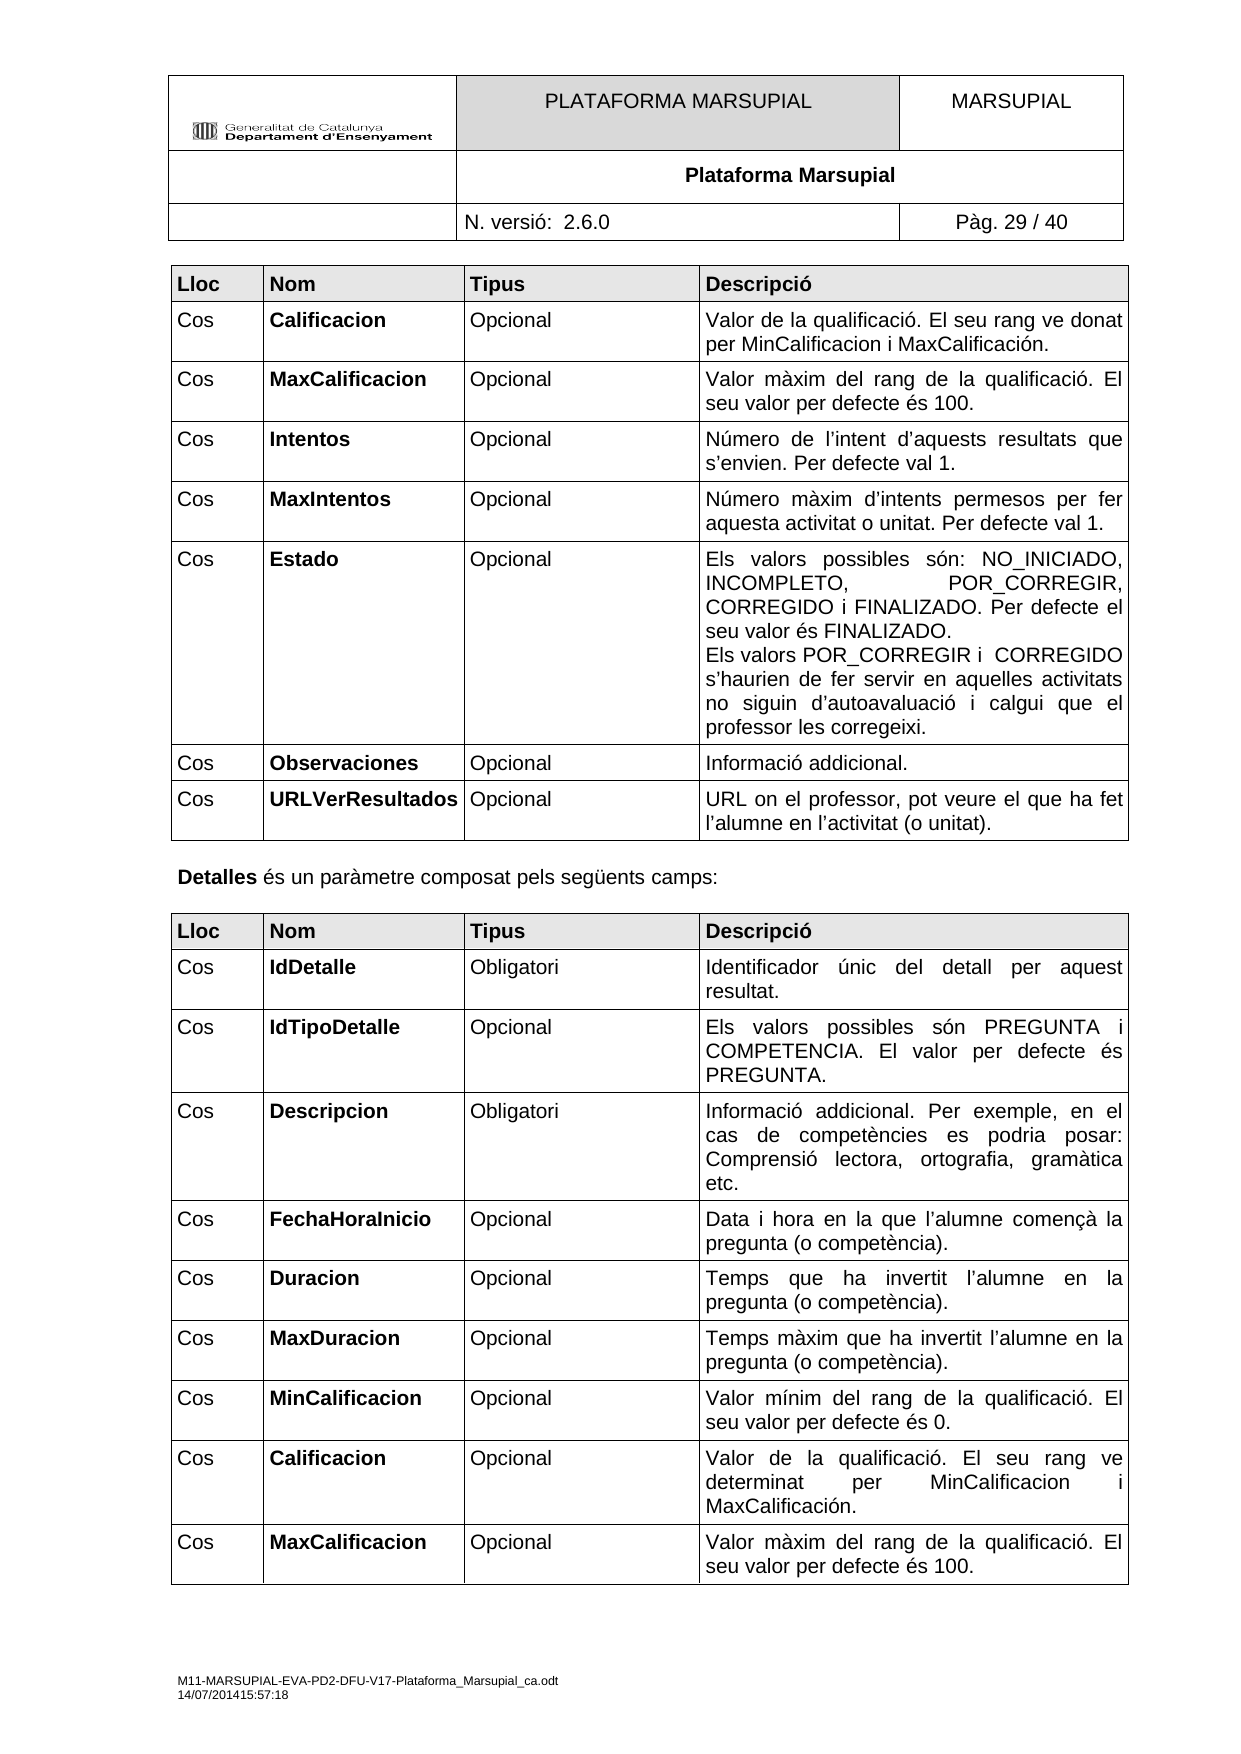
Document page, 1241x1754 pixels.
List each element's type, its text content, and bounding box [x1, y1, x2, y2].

table_cell Cos [172, 1381, 263, 1440]
table_cell Opcional [465, 542, 699, 744]
table_cell Opcional [465, 1261, 699, 1320]
table_cell Opcional [465, 1441, 699, 1523]
table_cell MaxDuracion [264, 1321, 464, 1380]
table_cell Cos [172, 422, 263, 481]
table_cell MaxCalificacion [264, 362, 464, 421]
text Detalles és un paràmetre composat pels següents camps: [177, 865, 1122, 889]
table_cell MaxCalificacion [264, 1525, 464, 1583]
table_cell Opcional [465, 1321, 699, 1380]
table_cell IdTipoDetalle [264, 1010, 464, 1092]
table_cell Cos [172, 1321, 263, 1380]
table_cell Valor de la qualificació. El seu rang ve donat per MinCalificacion i MaxCalificación. [700, 302, 1128, 361]
table_cell Data i hora en la que l’alumne començà la pregunta (o competència). [700, 1201, 1128, 1260]
table_header Tipus [465, 914, 699, 948]
table_cell Temps que ha invertit l’alumne en la pregunta (o competència). [700, 1261, 1128, 1320]
table_cell Opcional [465, 745, 699, 780]
table_cell URL on el professor, pot veure el que ha fet l’alumne en l’activitat (o unitat). [700, 781, 1128, 840]
table_cell Cos [172, 781, 263, 840]
table_cell Cos [172, 542, 263, 744]
table_cell Cos [172, 1441, 263, 1523]
table_cell Cos [172, 482, 263, 541]
table_cell Opcional [465, 781, 699, 840]
table_cell Opcional [465, 302, 699, 361]
table_cell Número màxim d’intents permesos per fer aquesta activitat o unitat. Per defecte val 1. [700, 482, 1128, 541]
table_cell Calificacion [264, 302, 464, 361]
table_header Nom [264, 914, 464, 948]
table_cell Cos [172, 1261, 263, 1320]
table_cell Opcional [465, 1525, 699, 1583]
table_cell FechaHoraInicio [264, 1201, 464, 1260]
table_cell Opcional [465, 362, 699, 421]
table_header Lloc [172, 914, 263, 948]
table_cell Cos [172, 1201, 263, 1260]
table_cell Valor màxim del rang de la qualificació. El seu valor per defecte és 100. [700, 1525, 1128, 1583]
table_cell Opcional [465, 1010, 699, 1092]
table_header Lloc [172, 266, 263, 301]
table_cell Cos [172, 362, 263, 421]
table_cell Informació addicional. Per exemple, en el cas de competències es podria posar: Comprensió lectora, ortografia, gramàtica etc. [700, 1093, 1128, 1200]
table_header Descripció [700, 266, 1128, 301]
table_cell Opcional [465, 422, 699, 481]
table_header Descripció [700, 914, 1128, 948]
table_cell Calificacion [264, 1441, 464, 1523]
table_cell Cos [172, 1525, 263, 1583]
table_cell Cos [172, 302, 263, 361]
table_cell Opcional [465, 1201, 699, 1260]
table_cell Cos [172, 1093, 263, 1200]
table_cell Descripcion [264, 1093, 464, 1200]
table_header Nom [264, 266, 464, 301]
table_cell Cos [172, 950, 263, 1008]
table_header Tipus [465, 266, 699, 301]
table_cell Els valors possibles són PREGUNTA i COMPETENCIA. El valor per defecte és PREGUNTA. [700, 1010, 1128, 1092]
table_cell Obligatori [465, 1093, 699, 1200]
table_cell Cos [172, 745, 263, 780]
table_cell IdDetalle [264, 950, 464, 1008]
table_cell Valor de la qualificació. El seu rang ve determinat per MinCalificacion i MaxCalificación. [700, 1441, 1128, 1523]
table_cell URLVerResultados [264, 781, 464, 840]
table_cell Obligatori [465, 950, 699, 1008]
table_cell Opcional [465, 1381, 699, 1440]
table_cell Duracion [264, 1261, 464, 1320]
table_cell Opcional [465, 482, 699, 541]
table_cell Identificador únic del detall per aquest resultat. [700, 950, 1128, 1008]
table_cell Informació addicional. [700, 745, 1128, 780]
table_cell Valor màxim del rang de la qualificació. El seu valor per defecte és 100. [700, 362, 1128, 421]
table_cell Els valors possibles són: NO_INICIADO, INCOMPLETO, POR_CORREGIR, CORREGIDO i FINALIZADO. Per defecte el seu valor és FINALIZADO. Els valors POR_CORREGIR i CORREGIDO s’haurien de fer servir en aquelles activitats no siguin d’autoavaluació i calgui que el professor les corregeixi. [700, 542, 1128, 744]
table_cell MinCalificacion [264, 1381, 464, 1440]
table_cell MaxIntentos [264, 482, 464, 541]
table_cell Observaciones [264, 745, 464, 780]
table_cell Número de l’intent d’aquests resultats que s’envien. Per defecte val 1. [700, 422, 1128, 481]
table_cell Valor mínim del rang de la qualificació. El seu valor per defecte és 0. [700, 1381, 1128, 1440]
table_cell Estado [264, 542, 464, 744]
table_cell Intentos [264, 422, 464, 481]
table_cell Cos [172, 1010, 263, 1092]
table_cell Temps màxim que ha invertit l’alumne en la pregunta (o competència). [700, 1321, 1128, 1380]
